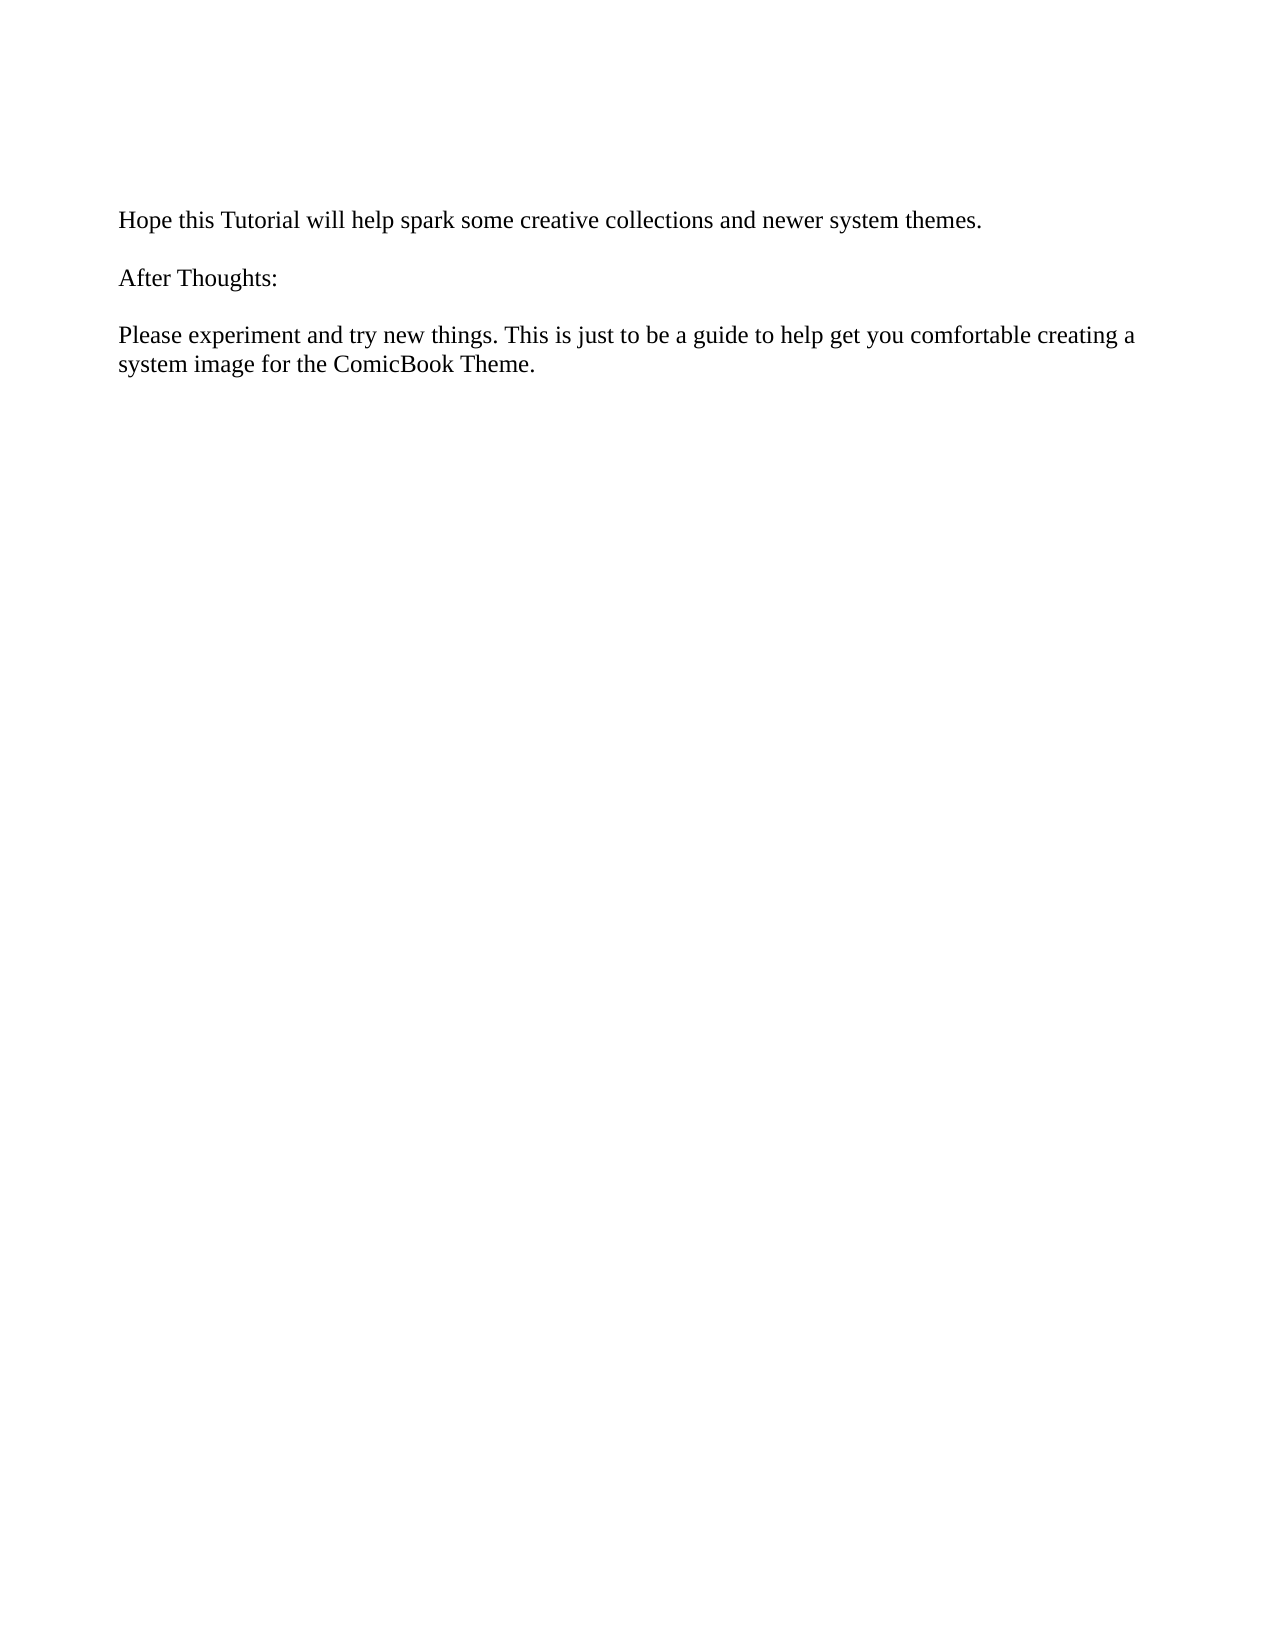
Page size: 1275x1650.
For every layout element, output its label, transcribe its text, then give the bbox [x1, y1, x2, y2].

text Please experiment and try new things. This is just to be a guide to help get you comfortable creating a system image for the ComicBook Theme. [118, 320, 1157, 378]
text After Thoughts: [118, 263, 1157, 291]
text Hope this Tutorial will help spark some creative collections and newer system themes. [118, 205, 1157, 234]
